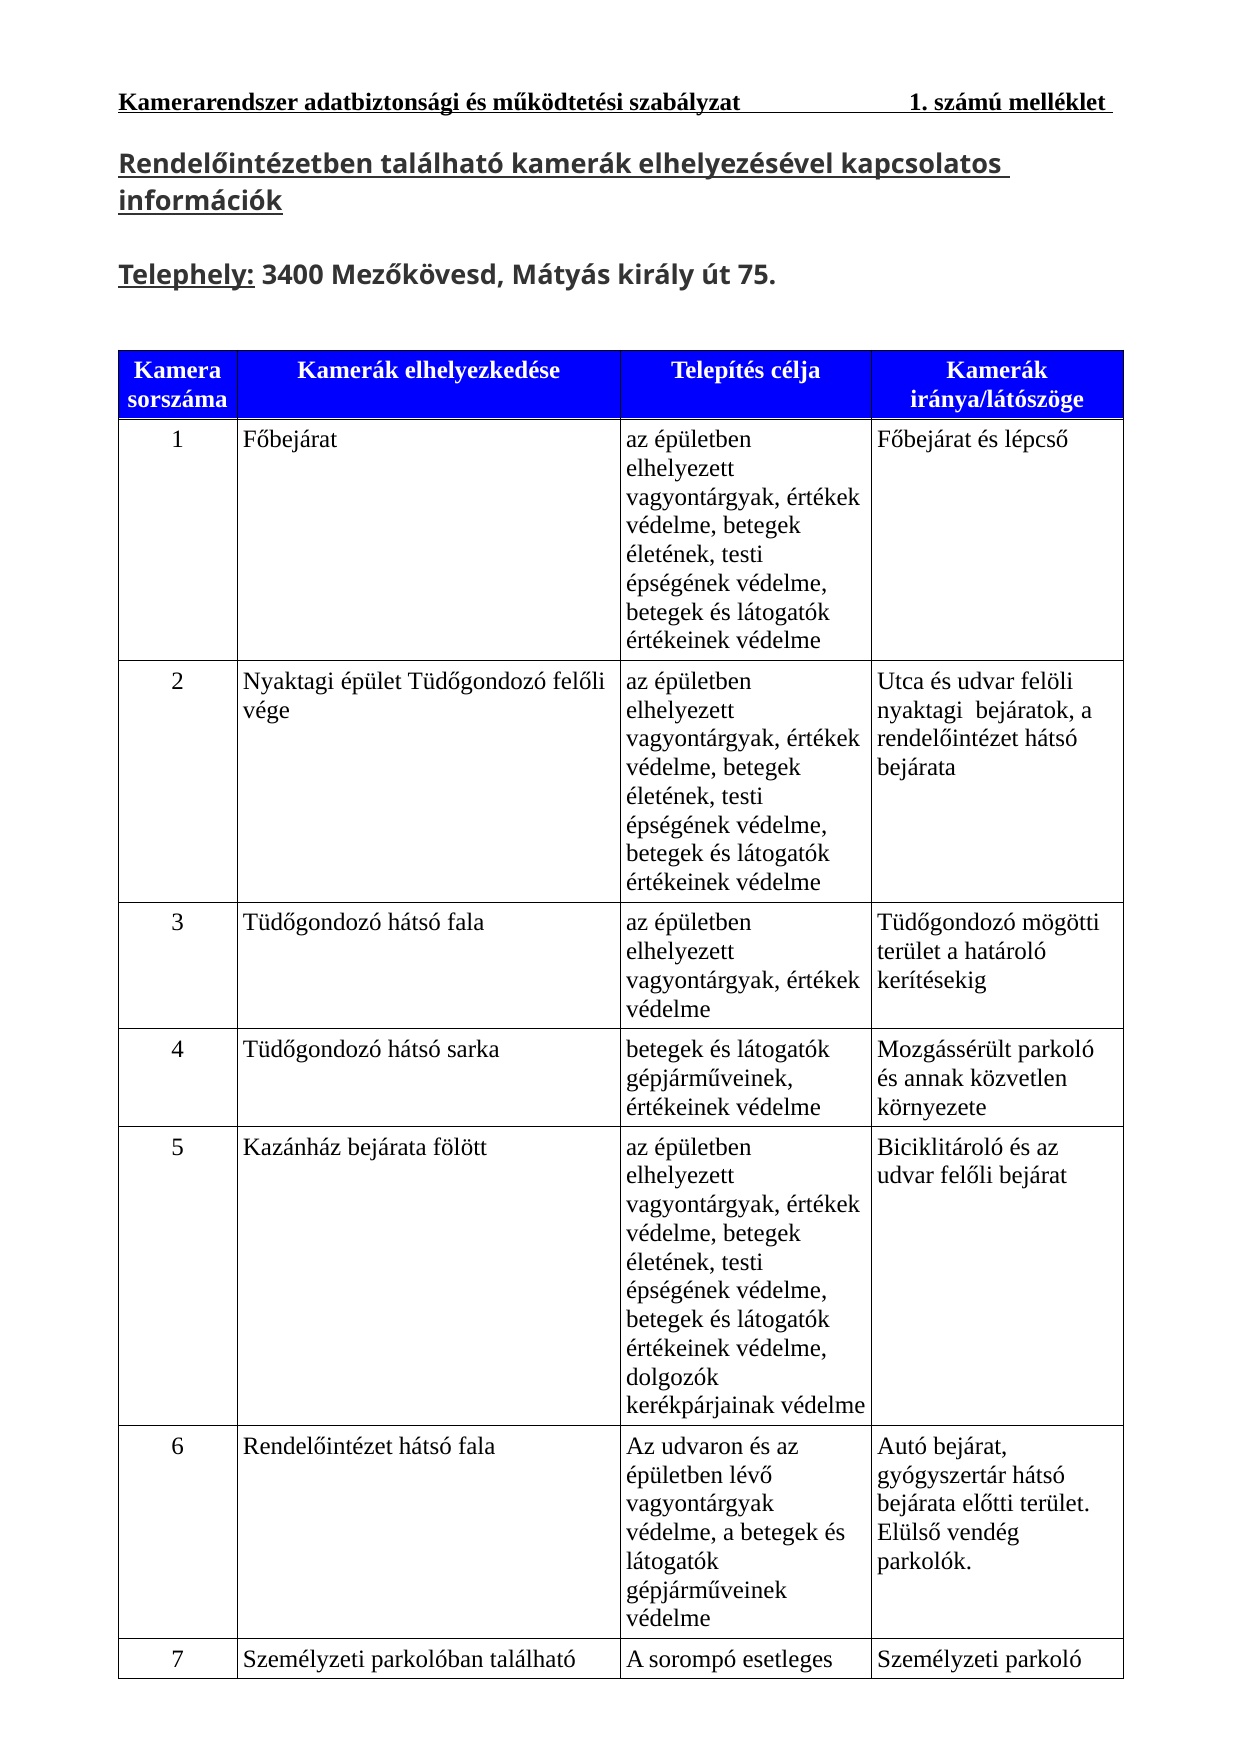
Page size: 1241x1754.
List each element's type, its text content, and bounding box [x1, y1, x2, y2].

table_cell Főbejárat [238, 420, 620, 660]
table_cell Személyzeti parkolóban található [238, 1639, 620, 1678]
table_cell Tüdőgondozó mögötti terület a határoló kerítésekig [872, 903, 1123, 1028]
table_cell az épületben elhelyezett vagyontárgyak, értékek védelme [621, 903, 871, 1028]
table_cell Az udvaron és az épületben lévő vagyontárgyak védelme, a betegek és látogatók gépjárműveinek védelme [621, 1426, 871, 1638]
table_cell Főbejárat és lépcső [872, 420, 1123, 660]
table_header Telepítés célja [621, 351, 871, 418]
table_cell 4 [119, 1029, 237, 1126]
table_cell Autó bejárat, gyógyszertár hátsó bejárata előtti terület. Elülső vendég parkolók. [872, 1426, 1123, 1638]
table_cell 6 [119, 1426, 237, 1638]
table_cell Rendelőintézet hátsó fala [238, 1426, 620, 1638]
table_header Kamera sorszáma [119, 351, 237, 418]
table_cell Kazánház bejárata fölött [238, 1127, 620, 1425]
table_cell Mozgássérült parkoló és annak közvetlen környezete [872, 1029, 1123, 1126]
table_cell 3 [119, 903, 237, 1028]
table_cell 7 [119, 1639, 237, 1678]
text amelyre a kam [118, 321, 1122, 349]
table_cell Biciklitároló és az udvar felőli bejárat [872, 1127, 1123, 1425]
table_cell Utca és udvar felöli nyaktagi bejáratok, a rendelőintézet hátsó bejárata [872, 661, 1123, 902]
table_cell Személyzeti parkoló [872, 1639, 1123, 1678]
table_cell Nyaktagi épület Tüdőgondozó felőli vége [238, 661, 620, 902]
table_cell A sorompó esetleges [621, 1639, 871, 1678]
text SKdezés, [118, 292, 1122, 321]
table_cell 1 [119, 420, 237, 660]
table_header Kamerák iránya/látószöge [872, 351, 1123, 418]
text Rendelőintézetben található kamerák elhelyezésével kapcsolatos információk [118, 144, 1122, 218]
table_cell az épületben elhelyezett vagyontárgyak, értékek védelme, betegek életének, testi épségének védelme, betegek és látogatók értékeinek védelme [621, 420, 871, 660]
table_cell Tüdőgondozó hátsó fala [238, 903, 620, 1028]
table_header Kamerák elhelyezkedése [238, 351, 620, 418]
table_cell az épületben elhelyezett vagyontárgyak, értékek védelme, betegek életének, testi épségének védelme, betegek és látogatók értékeinek védelme, dolgozók kerékpárjainak védelme [621, 1127, 871, 1425]
table_cell 5 [119, 1127, 237, 1425]
text Kamerarendszer adatbiztonsági és működtetési szabályzat 1. számú melléklet [118, 87, 1122, 116]
table_cell az épületben elhelyezett vagyontárgyak, értékek védelme, betegek életének, testi épségének védelme, betegek és látogatók értékeinek védelme [621, 661, 871, 902]
text Telephely: 3400 Mezőkövesd, Mátyás király út 75. [118, 255, 1122, 292]
table_cell 2 [119, 661, 237, 902]
table_cell Tüdőgondozó hátsó sarka [238, 1029, 620, 1126]
table_cell betegek és látogatók gépjárműveinek, értékeinek védelme [621, 1029, 871, 1126]
